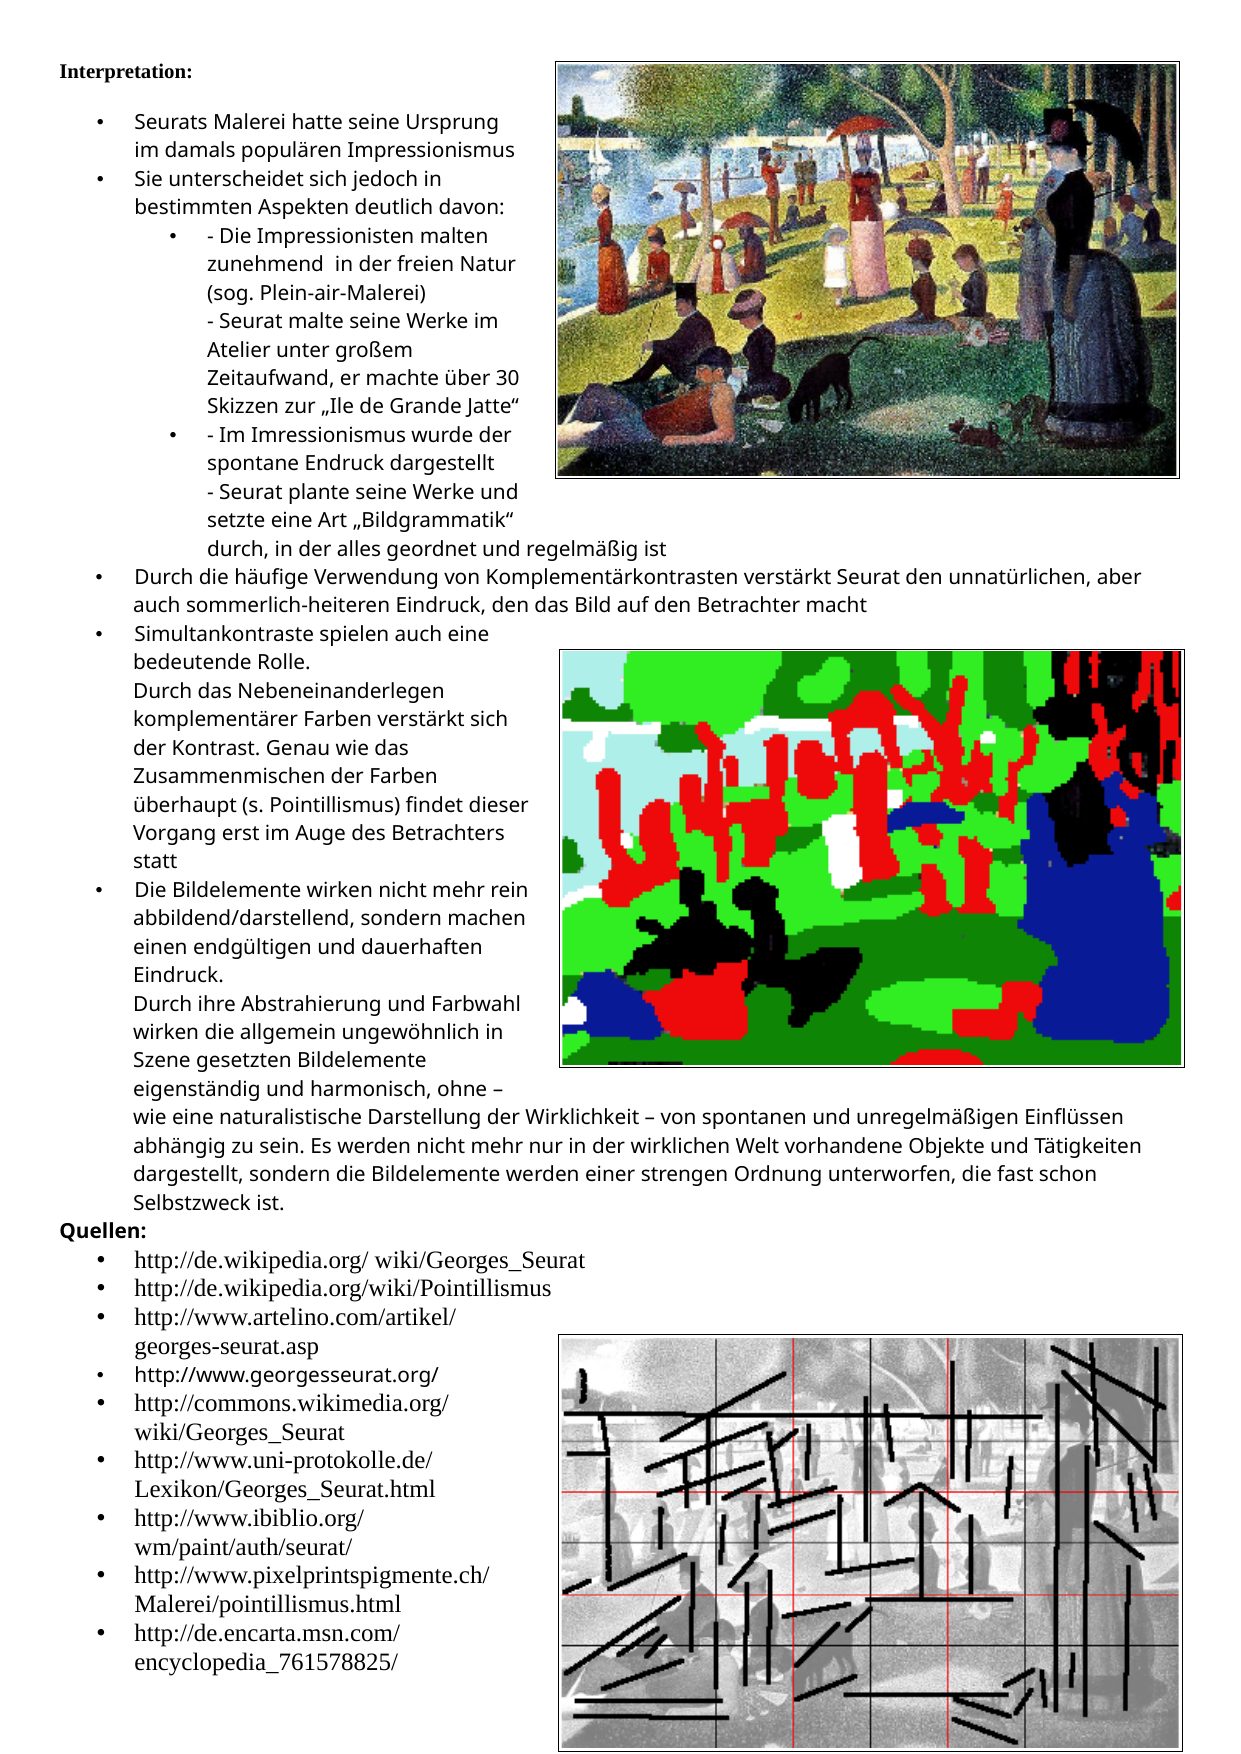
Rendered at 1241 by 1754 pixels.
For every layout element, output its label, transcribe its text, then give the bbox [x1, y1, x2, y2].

list Durch das Nebeneinanderlegen komplementärer Farben verstärkt sich der Kontrast. Genau wie das Zusammenmischen der Farben überhaupt (s. Pointillismus) findet dieser Vorgang erst im Auge des Betrachters statt [95, 676, 559, 875]
text Quellen: [59, 1216, 1181, 1245]
list Simultankontraste spielen auch eine bedeutende Rolle. [95, 619, 1181, 676]
list http://de.encarta.msn.com/ encyclopedia_761578825/ [97, 1618, 558, 1676]
list http://de.wikipedia.org/wiki/Pointillismus [97, 1273, 1181, 1302]
picture [557, 64, 1177, 476]
picture [561, 1338, 1179, 1748]
list http://de.wikipedia.org/ wiki/Georges_Seurat [97, 1245, 1181, 1273]
list Durch ihre Abstrahierung und Farbwahl wirken die allgemein ungewöhnlich in Szene gesetzten Bildelemente eigenständig und harmonisch, ohne – wie eine naturalistische Darstellung der Wirklichkeit – von spontanen und unregelmäßigen Einflüssen abhängig zu sein. Es werden nicht mehr nur in der wirklichen Welt vorhandene Objekte und Tätigkeiten dargestellt, sondern die Bildelemente werden einer strengen Ordnung unterworfen, die fast schon Selbstzweck ist. [95, 989, 1181, 1216]
list Die Bildelemente wirken nicht mehr rein abbildend/darstellend, sondern machen einen endgültigen und dauerhaften Eindruck. [95, 875, 559, 989]
list [559, 1335, 1182, 1751]
list Durch die häufige Verwendung von Komplementärkontrasten verstärkt Seurat den unnatürlichen, aber auch sommerlich-heiteren Eindruck, den das Bild auf den Betrachter macht [95, 562, 1181, 619]
text Interpretation: [59, 59, 1181, 478]
list http://commons.wikimedia.org/ [97, 1388, 558, 1417]
list http://www.ibiblio.org/ wm/paint/auth/seurat/ [97, 1503, 558, 1561]
picture [562, 651, 1182, 1065]
list - Seurat malte seine Werke im Atelier unter großem Zeitaufwand, er machte über 30 Skizzen zur „Ile de Grande Jatte“ [169, 306, 554, 420]
list wiki/Georges_Seurat [97, 1417, 558, 1446]
list - Die Impressionisten malten zunehmend in der freien Natur (sog. Plein-air-Malerei) [169, 221, 554, 306]
list Sie unterscheidet sich jedoch in bestimmten Aspekten deutlich davon: [97, 164, 554, 221]
list http://www.pixelprintspigmente.ch/ Malerei/pointillismus.html [97, 1561, 558, 1618]
list Seurats Malerei hatte seine Ursprung im damals populären Impressionismus [97, 107, 554, 164]
list http://www.artelino.com/artikel/georges-seurat.asp [97, 1302, 1181, 1360]
list - Im Imressionismus wurde der spontane Endruck dargestellt [169, 420, 554, 477]
list - Seurat plante seine Werke und setzte eine Art „Bildgrammatik“ durch, in der alles geordnet und regelmäßig ist [169, 477, 1181, 562]
list http://www.georgesseurat.org/ [97, 1360, 558, 1388]
list http://www.uni-protokolle.de/ Lexikon/Georges_Seurat.html [97, 1446, 558, 1503]
